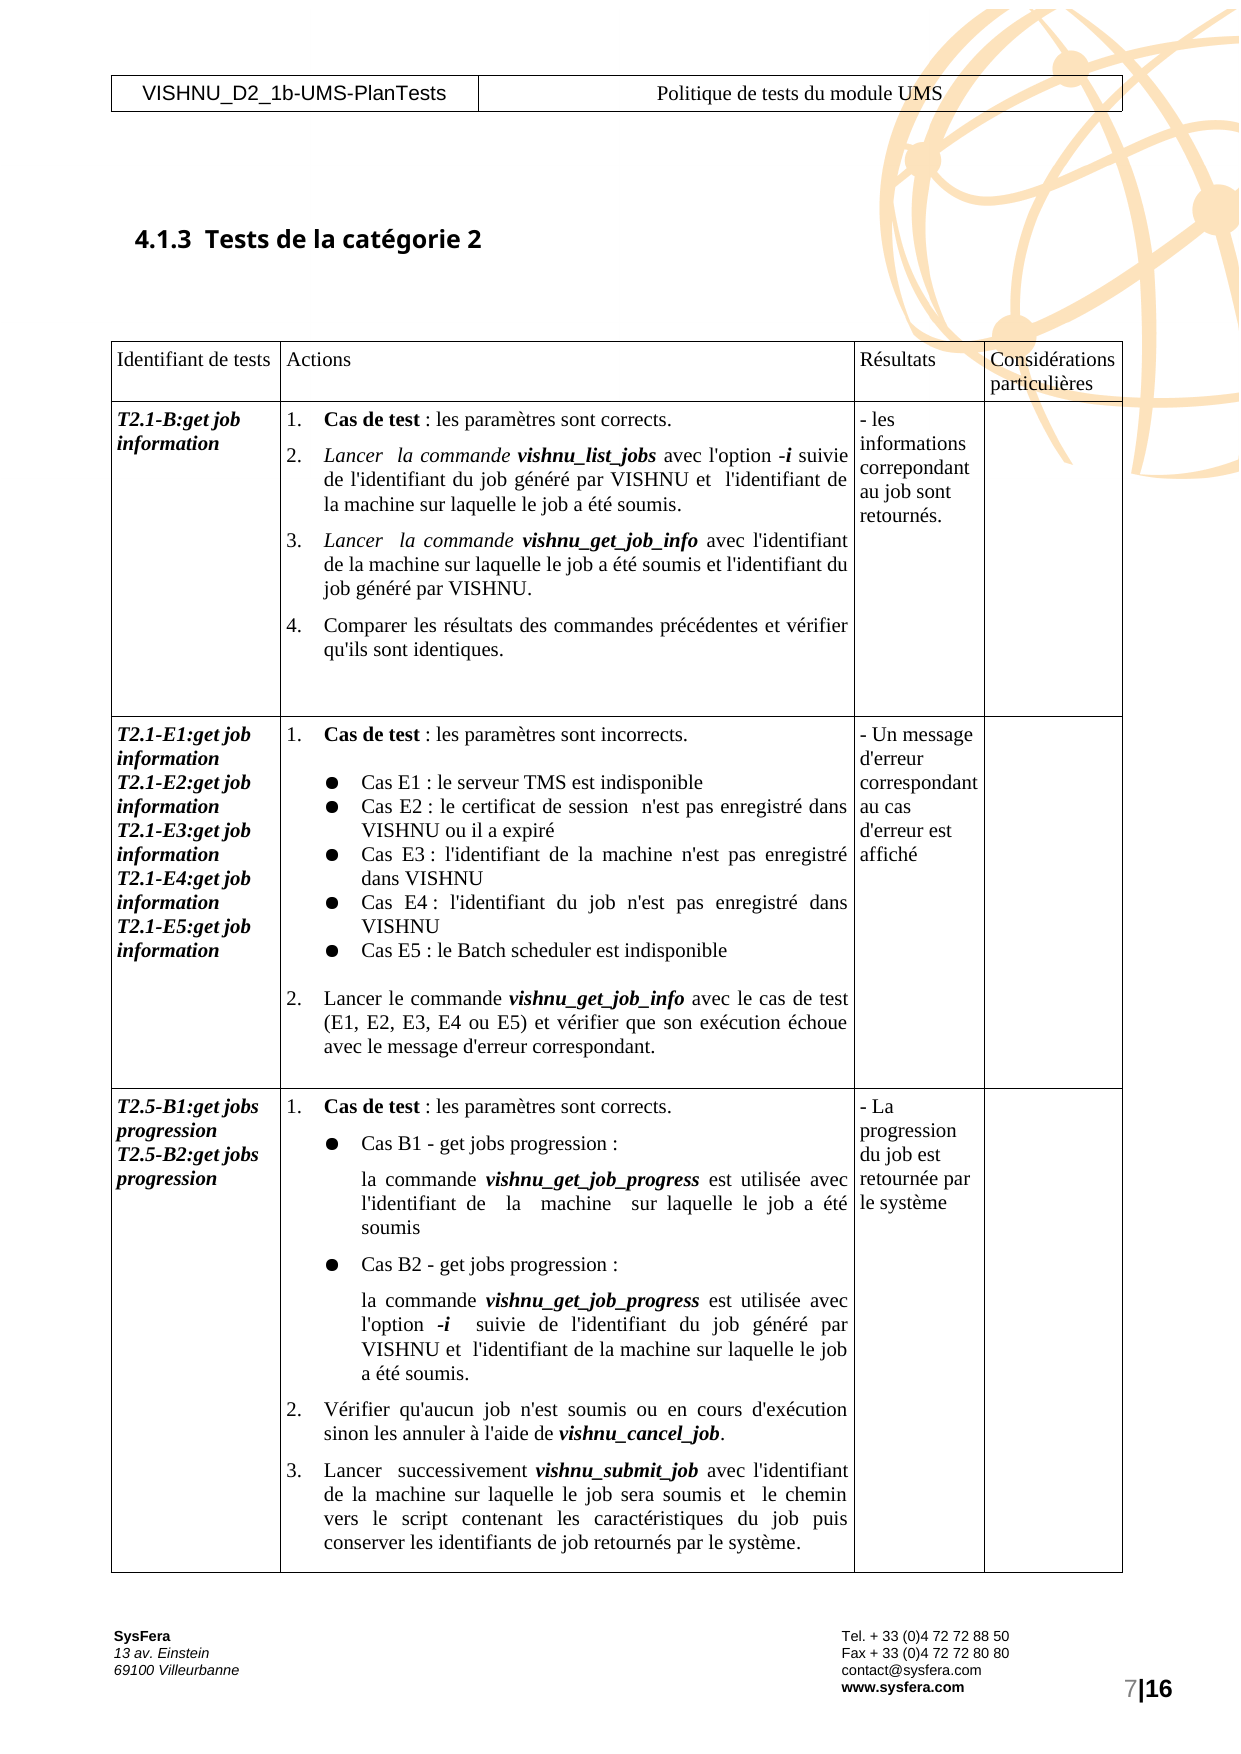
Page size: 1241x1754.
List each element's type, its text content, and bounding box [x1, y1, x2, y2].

picture [985, 402, 1122, 479]
table_cell [985, 481, 1122, 716]
picture [1, 9, 1239, 479]
table_cell T2.5-B1:get jobs progression T2.5-B2:get jobs progression [112, 1089, 280, 1572]
table_cell Cas de test : les paramètres sont incorrects. Cas E1 : le serveur TMS est indisponible Cas E2 : le certificat de session n'est pas enregistré dans VISHNU ou il a expiré Cas E3 : l'identifiant de la machine n'est pas enregistré dans VISHNU Cas E4 : l'identifiant du job n'est pas enregistré dans VISHNU Cas E5 : le Batch scheduler est indisponible Lancer le commande vishnu_get_job_info avec le cas de test (E1, E2, E3, E4 ou E5) et vérifier que son exécution échoue avec le message d'erreur correspondant. [281, 717, 854, 1088]
table_cell [985, 1089, 1122, 1572]
table_cell T2.1-B:get job information [112, 481, 280, 716]
table_cell Cas de test : les paramètres sont corrects. Cas B1 - get jobs progression : la commande vishnu_get_job_progress est utilisée avec l'identifiant de la machine sur laquelle le job a été soumis Cas B2 - get jobs progression : la commande vishnu_get_job_progress est utilisée avec l'option -i suivie de l'identifiant du job généré par VISHNU et l'identifiant de la machine sur laquelle le job a été soumis. Vérifier qu'aucun job n'est soumis ou en cours d'exécution sinon les annuler à l'aide de vishnu_cancel_job. Lancer successivement vishnu_submit_job avec l'identifiant de la machine sur laquelle le job sera soumis et le chemin vers le script contenant les caractéristiques du job puis conserver les identifiants de job retournés par le système. Pour le cas B1 : Lancer la commande vishnu_get_job_progress avec le même identifiant de machine que précédemment. Vérifier que les progressions des deux jobs lancés précédemment sont retournées par VISHNU. Répéter la commande précédente jusqu'à ce que la progression soit de 100% pour chacun des jobs Faire vishnu_get_job_out_put avec l'identifiant de la machine sur laquelle les deux jobs ont été soumis et l'identifiant de chaque job et vérifier que le résultat de chacun des jobs est bien retourné. Pour le cas B2 : Lancer la commande vishnu_get_job_progress avec l'option -i suivie d'un identifiant de job généré par VISHNU et l'identifiant de la machine sur laquelle le job a été soumis. Répéter la commande précédente jusqu'à ce que la progression du job soit de 100% . Faire vishnu_get_job_out_put avec l'identifiant de la machine sur laquelle le job a été soumis et l'identifiant du job et vérifier que le résultat job est bien retourné. [281, 1089, 854, 1572]
table_cell - les informations correpondant au job sont retournés. [855, 481, 984, 716]
table_cell - Un message d'erreur correspondant au cas d'erreur est affiché [855, 717, 984, 1088]
table_cell [985, 717, 1122, 1088]
picture [855, 342, 984, 401]
picture [985, 342, 1122, 401]
table_cell Cas de test : les paramètres sont corrects. Lancer la commande vishnu_list_jobs avec l'option -i suivie de l'identifiant du job généré par VISHNU et l'identifiant de la machine sur laquelle le job a été soumis. Lancer la commande vishnu_get_job_info avec l'identifiant de la machine sur laquelle le job a été soumis et l'identifiant du job généré par VISHNU. Comparer les résultats des commandes précédentes et vérifier qu'ils sont identiques. [281, 481, 854, 716]
picture [112, 342, 280, 401]
table_cell - La progression du job est retournée par le système [855, 1089, 984, 1572]
picture [855, 402, 984, 479]
picture [281, 402, 854, 479]
picture [281, 342, 854, 401]
table_cell T2.1-E1:get job information T2.1-E2:get job information T2.1-E3:get job information T2.1-E4:get job information T2.1-E5:get job information [112, 717, 280, 1088]
picture [112, 402, 280, 479]
